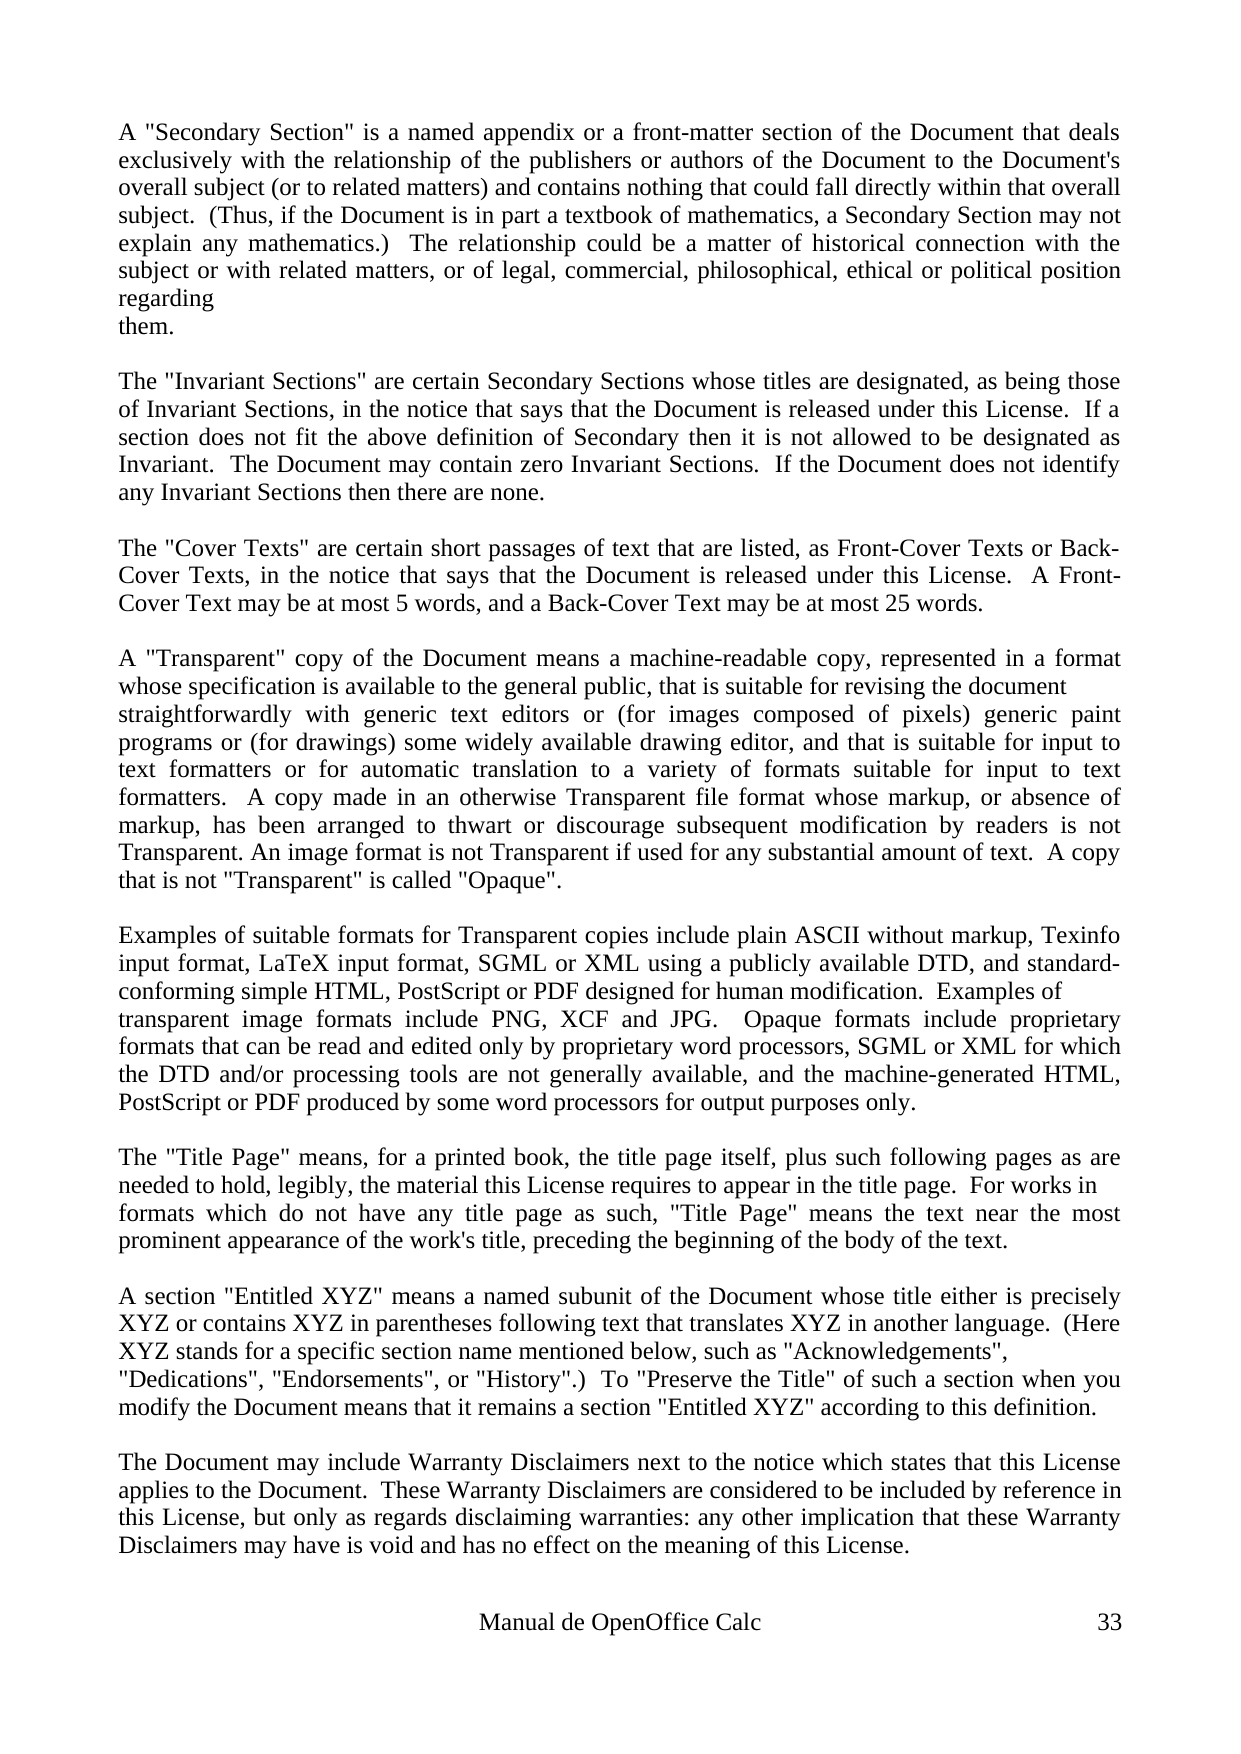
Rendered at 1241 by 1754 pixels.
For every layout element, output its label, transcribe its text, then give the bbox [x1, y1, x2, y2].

text Examples of suitable formats for Transparent copies include plain ASCII without markup, Texinfo input format, LaTeX input format, SGML or XML using a publicly available DTD, and standard-conforming simple HTML, PostScript or PDF designed for human modification. Examples of [118, 922, 1122, 1005]
text The Document may include Warranty Disclaimers next to the notice which states that this License applies to the Document. These Warranty Disclaimers are considered to be included by reference in this License, but only as regards disclaiming warranties: any other implication that these Warranty Disclaimers may have is void and has no effect on the meaning of this License. [118, 1448, 1122, 1559]
text A "Secondary Section" is a named appendix or a front-matter section of the Document that deals exclusively with the relationship of the publishers or authors of the Document to the Document's overall subject (or to related matters) and contains nothing that could fall directly within that overall subject. (Thus, if the Document is in part a textbook of mathematics, a Secondary Section may not explain any mathematics.) The relationship could be a matter of historical connection with the subject or with related matters, or of legal, commercial, philosophical, ethical or political position regarding [118, 118, 1122, 312]
text straightforwardly with generic text editors or (for images composed of pixels) generic paint programs or (for drawings) some widely available drawing editor, and that is suitable for input to text formatters or for automatic translation to a variety of formats suitable for input to text formatters. A copy made in an otherwise Transparent file format whose markup, or absence of markup, has been arranged to thwart or discourage subsequent modification by readers is not Transparent. An image format is not Transparent if used for any substantial amount of text. A copy that is not "Transparent" is called "Opaque". [118, 700, 1122, 894]
text transparent image formats include PNG, XCF and JPG. Opaque formats include proprietary formats that can be read and edited only by proprietary word processors, SGML or XML for which the DTD and/or processing tools are not generally available, and the machine-generated HTML, PostScript or PDF produced by some word processors for output purposes only. [118, 1005, 1122, 1116]
text The "Cover Texts" are certain short passages of text that are listed, as Front-Cover Texts or Back-Cover Texts, in the notice that says that the Document is released under this License. A Front-Cover Text may be at most 5 words, and a Back-Cover Text may be at most 25 words. [118, 534, 1122, 617]
text them. [118, 312, 1122, 340]
text formats which do not have any title page as such, "Title Page" means the text near the most prominent appearance of the work's title, preceding the beginning of the body of the text. [118, 1199, 1122, 1254]
text A "Transparent" copy of the Document means a machine-readable copy, represented in a format whose specification is available to the general public, that is suitable for revising the document [118, 644, 1122, 700]
text "Dedications", "Endorsements", or "History".) To "Preserve the Title" of such a section when you modify the Document means that it remains a section "Entitled XYZ" according to this definition. [118, 1365, 1122, 1420]
text The "Title Page" means, for a printed book, the title page itself, plus such following pages as are needed to hold, legibly, the material this License requires to appear in the title page. For works in [118, 1143, 1122, 1199]
text A section "Entitled XYZ" means a named subunit of the Document whose title either is precisely XYZ or contains XYZ in parentheses following text that translates XYZ in another language. (Here XYZ stands for a specific section name mentioned below, such as "Acknowledgements", [118, 1282, 1122, 1365]
text The "Invariant Sections" are certain Secondary Sections whose titles are designated, as being those of Invariant Sections, in the notice that says that the Document is released under this License. If a section does not fit the above definition of Secondary then it is not allowed to be designated as Invariant. The Document may contain zero Invariant Sections. If the Document does not identify any Invariant Sections then there are none. [118, 367, 1122, 506]
